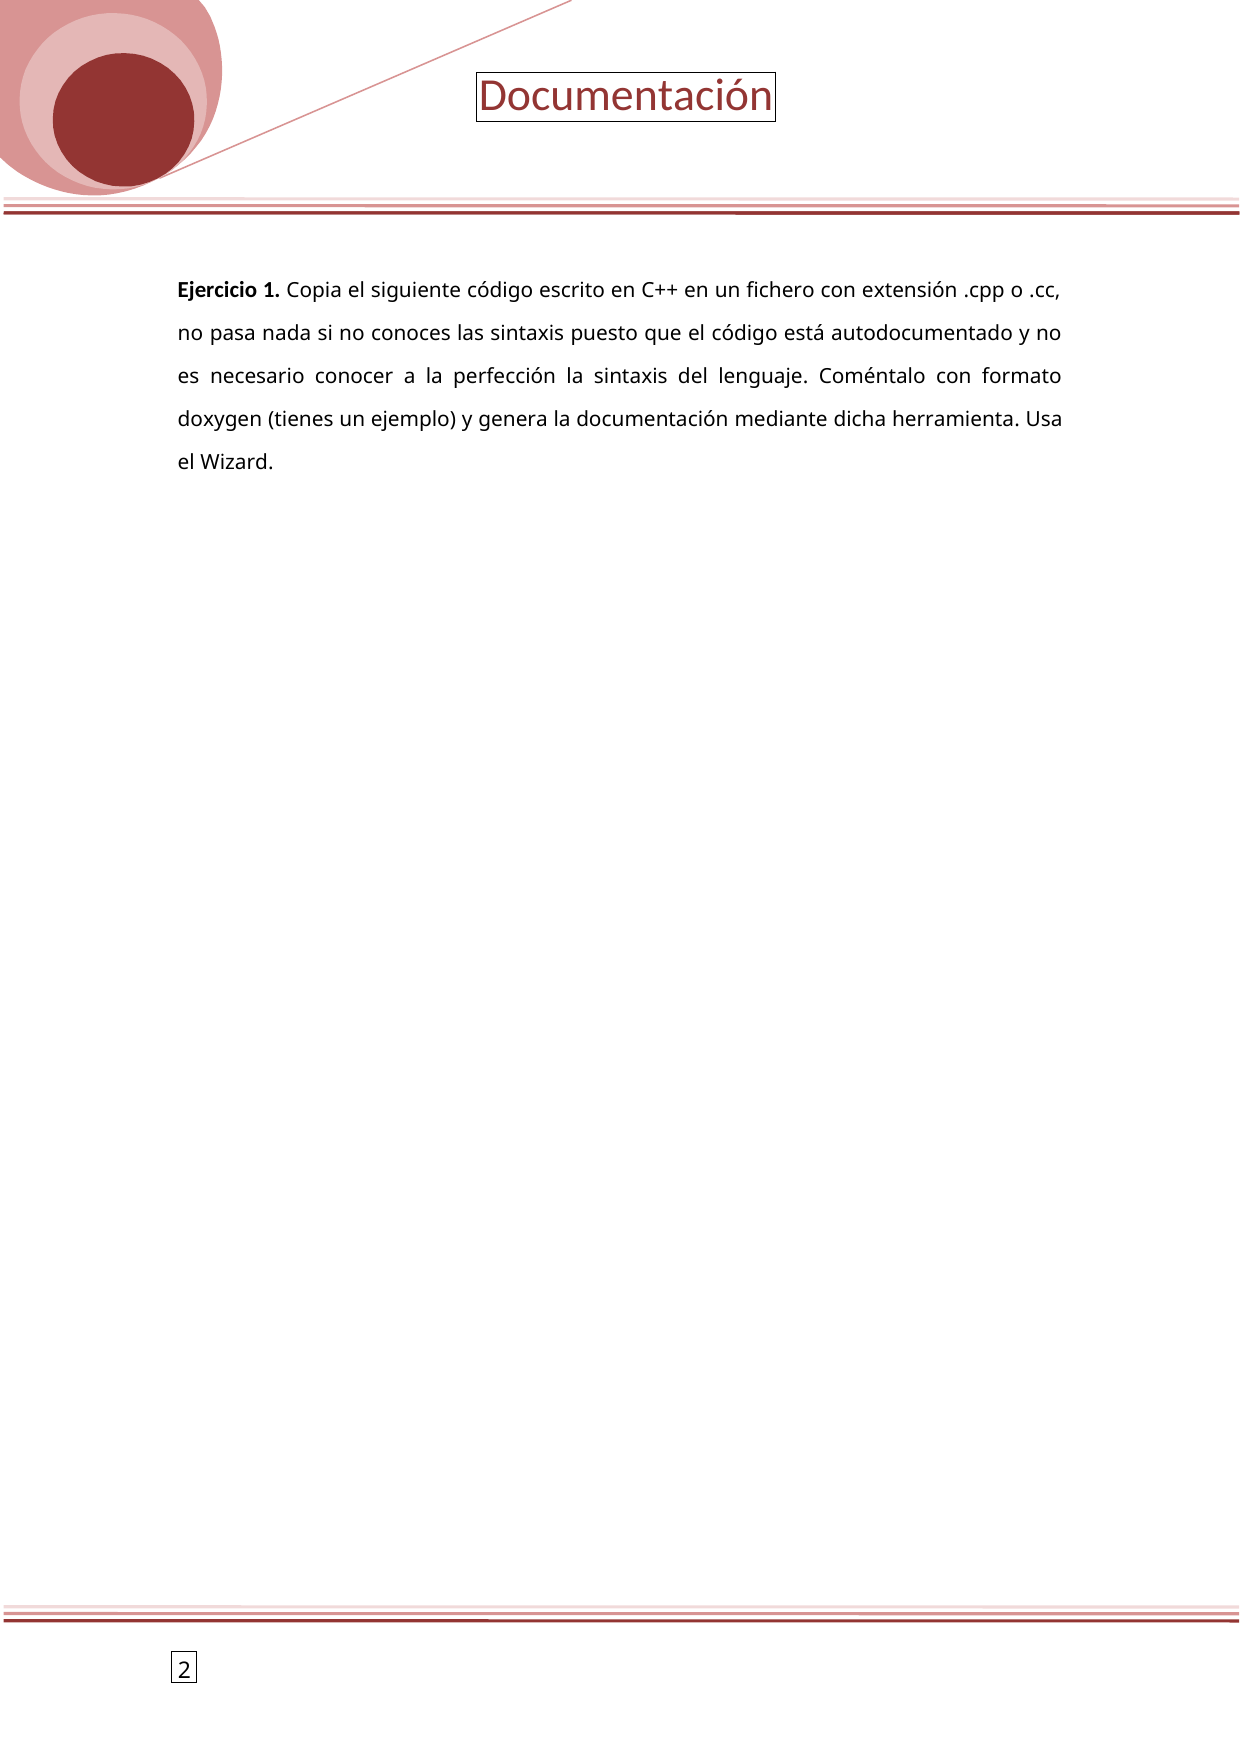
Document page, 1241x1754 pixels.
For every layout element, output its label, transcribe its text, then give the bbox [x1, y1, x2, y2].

text Ejercicio 1. Copia el siguiente código escrito en C++ en un fichero con extensión .cpp o .cc, no pasa nada si no conoces las sintaxis puesto que el código está autodocumentado y no es necesario conocer a la perfección la sintaxis del lenguaje. Coméntalo con formato doxygen (tienes un ejemplo) y genera la documentación mediante dicha herramienta. Usa el Wizard. [177, 275, 1063, 475]
